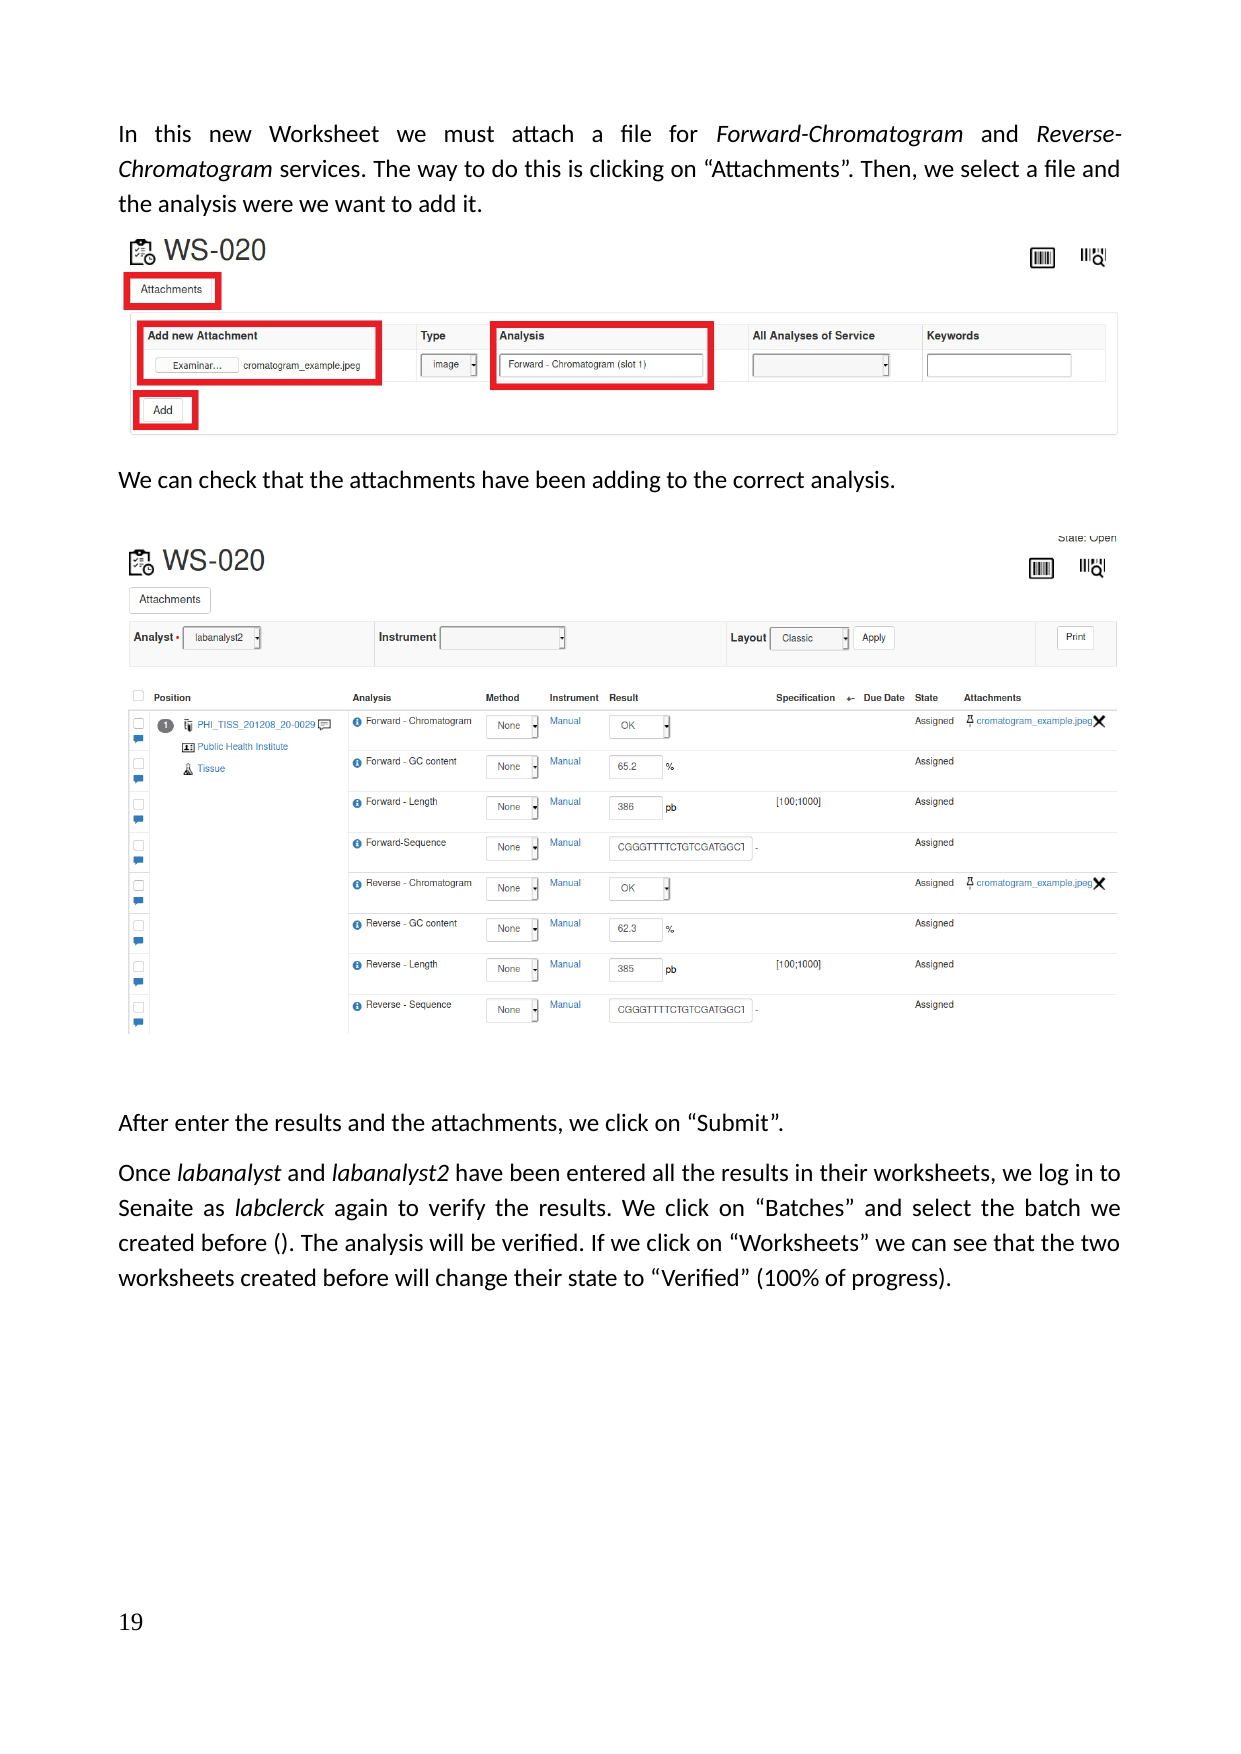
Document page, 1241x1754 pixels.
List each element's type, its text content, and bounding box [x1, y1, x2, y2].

picture [118, 536, 1123, 1034]
text In this new Worksheet we must attach a file for Forward-Chromatogram and Reverse-Chromatogram services. The way to do this is clicking on “Attachments”. Then, we select a file and the analysis were we want to add it. [118, 118, 1122, 219]
text We can check that the attachments have been adding to the correct analysis. [118, 441, 1122, 495]
text After enter the results and the attachments, we click on “Submit”. [118, 1107, 1122, 1138]
picture [118, 222, 1123, 441]
text Once labanalyst and labanalyst2 have been entered all the results in their worksheets, we log in to Senaite as labclerck again to verify the results. We click on “Batches” and select the batch we created before (). The analysis will be verified. If we click on “Worksheets” we can see that the two worksheets created before will change their state to “Verified” (100% of progress). [118, 1157, 1122, 1292]
